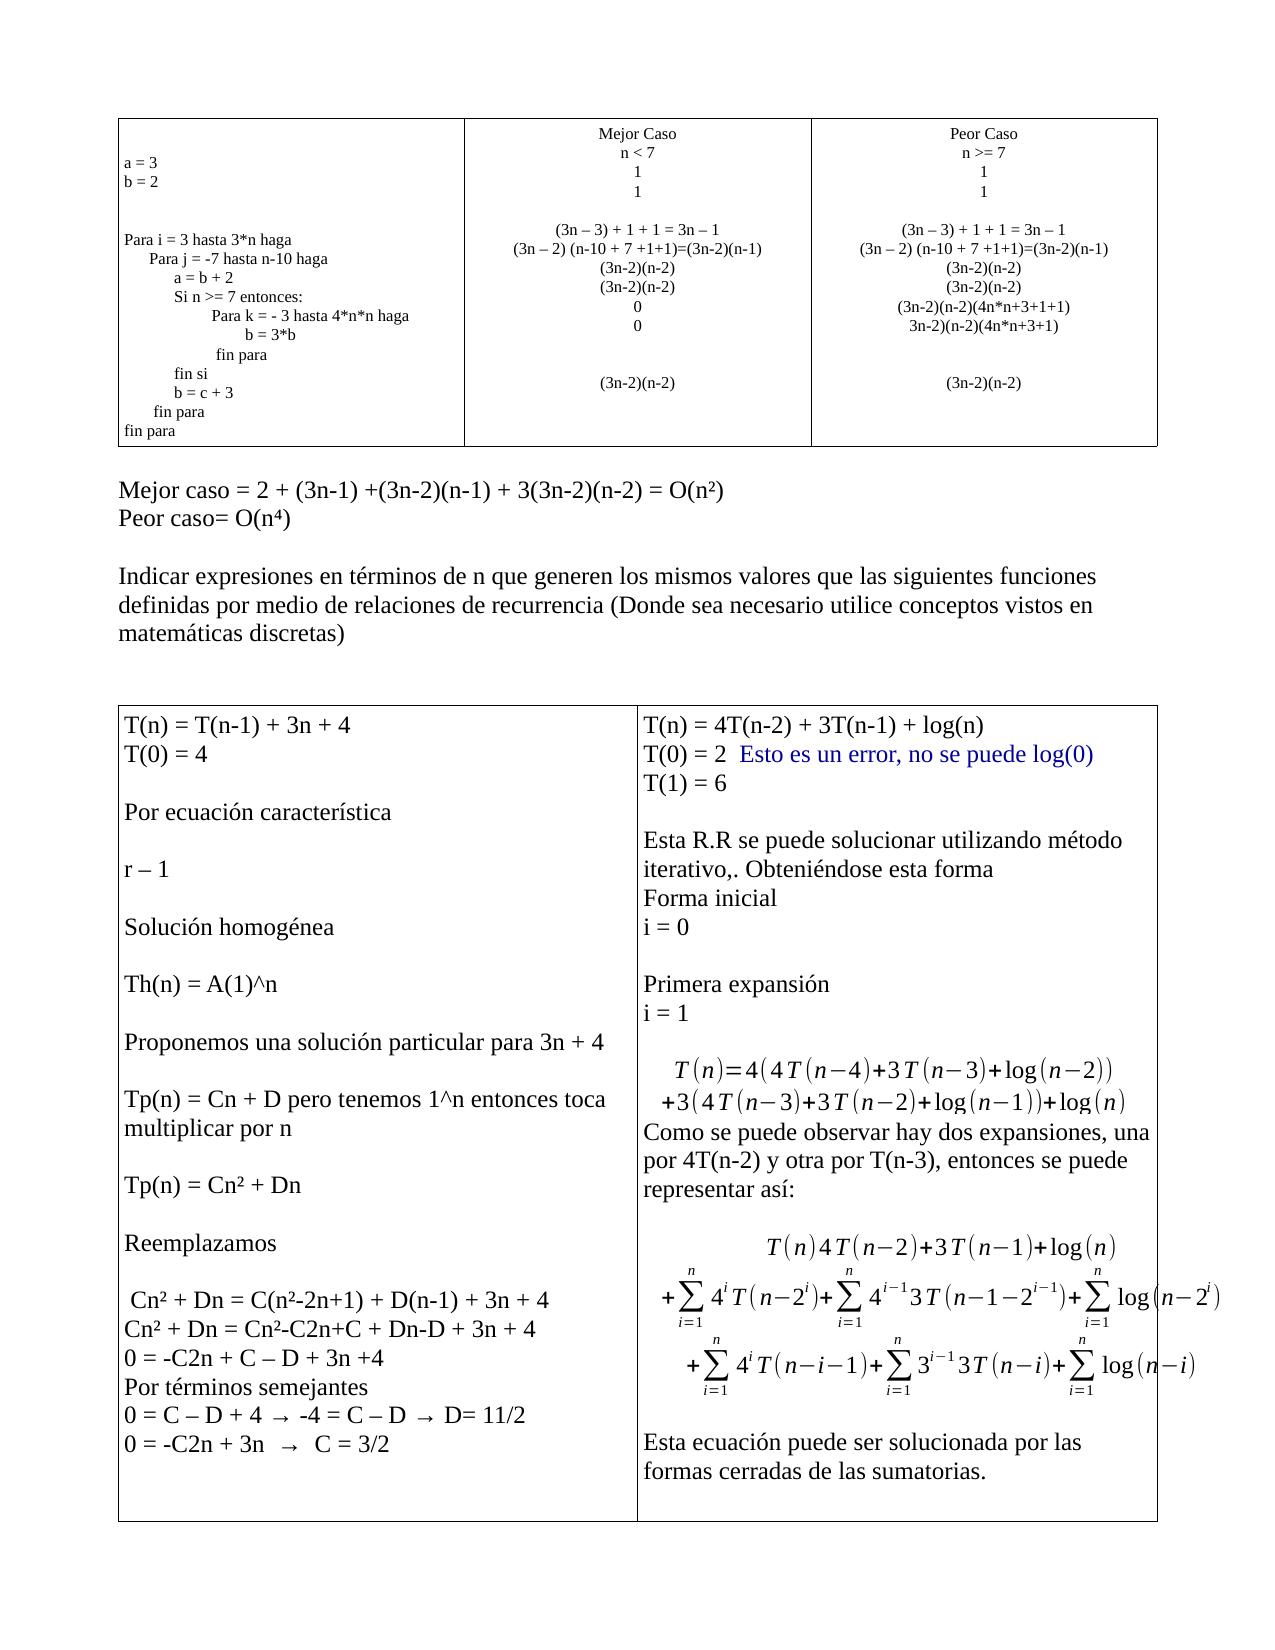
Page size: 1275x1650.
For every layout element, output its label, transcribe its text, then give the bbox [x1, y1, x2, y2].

text Peor caso= O(n⁴) [118, 503, 1157, 532]
table_header T(n) = T(n-1) + 3n + 4 T(0) = 4 Por ecuación característica r – 1 Solución homogénea Th(n) = A(1)^n Proponemos una solución particular para 3n + 4 Tp(n) = Cn + D pero tenemos 1^n entonces toca multiplicar por n Tp(n) = Cn² + Dn Reemplazamos Cn² + Dn = C(n²-2n+1) + D(n-1) + 3n + 4 Cn² + Dn = Cn²-C2n+C + Dn-D + 3n + 4 0 = -C2n + C – D + 3n +4 Por términos semejantes 0 = C – D + 4 → -4 = C – D → D= 11/2 0 = -C2n + 3n → C = 3/2 [119, 706, 637, 1521]
text Mejor caso = 2 + (3n-1) +(3n-2)(n-1) + 3(3n-2)(n-2) = O(n²) [118, 475, 1157, 503]
table_header a = 3 b = 2 Para i = 3 hasta 3*n haga Para j = -7 hasta n-10 haga a = b + 2 Si n >= 7 entonces: Para k = - 3 hasta 4*n*n haga b = 3*b fin para fin si b = c + 3 fin para fin para [119, 119, 464, 446]
table_header Peor Caso n >= 7 1 1 (3n – 3) + 1 + 1 = 3n – 1 (3n – 2) (n-10 + 7 +1+1)=(3n-2)(n-1) (3n-2)(n-2) (3n-2)(n-2) (3n-2)(n-2)(4n*n+3+1+1) 3n-2)(n-2)(4n*n+3+1) (3n-2)(n-2) [812, 119, 1157, 446]
text Indicar expresiones en términos de n que generen los mismos valores que las siguientes funciones definidas por medio de relaciones de recurrencia (Donde sea necesario utilice conceptos vistos en matemáticas discretas) [118, 561, 1157, 647]
table_header Mejor Caso n < 7 1 1 (3n – 3) + 1 + 1 = 3n – 1 (3n – 2) (n-10 + 7 +1+1)=(3n-2)(n-1) (3n-2)(n-2) (3n-2)(n-2) 0 0 (3n-2)(n-2) [465, 119, 811, 446]
table_header T(n) = 4T(n-2) + 3T(n-1) + log(n) T(0) = 2 Esto es un error, no se puede log(0) T(1) = 6 Esta R.R se puede solucionar utilizando método iterativo,. Obteniéndose esta forma Forma inicial i = 0 Primera expansión i = 1 Como se puede observar hay dos expansiones, una por 4T(n-2) y otra por T(n-3), entonces se puede representar así: Esta ecuación puede ser solucionada por las formas cerradas de las sumatorias. [638, 706, 1157, 1521]
